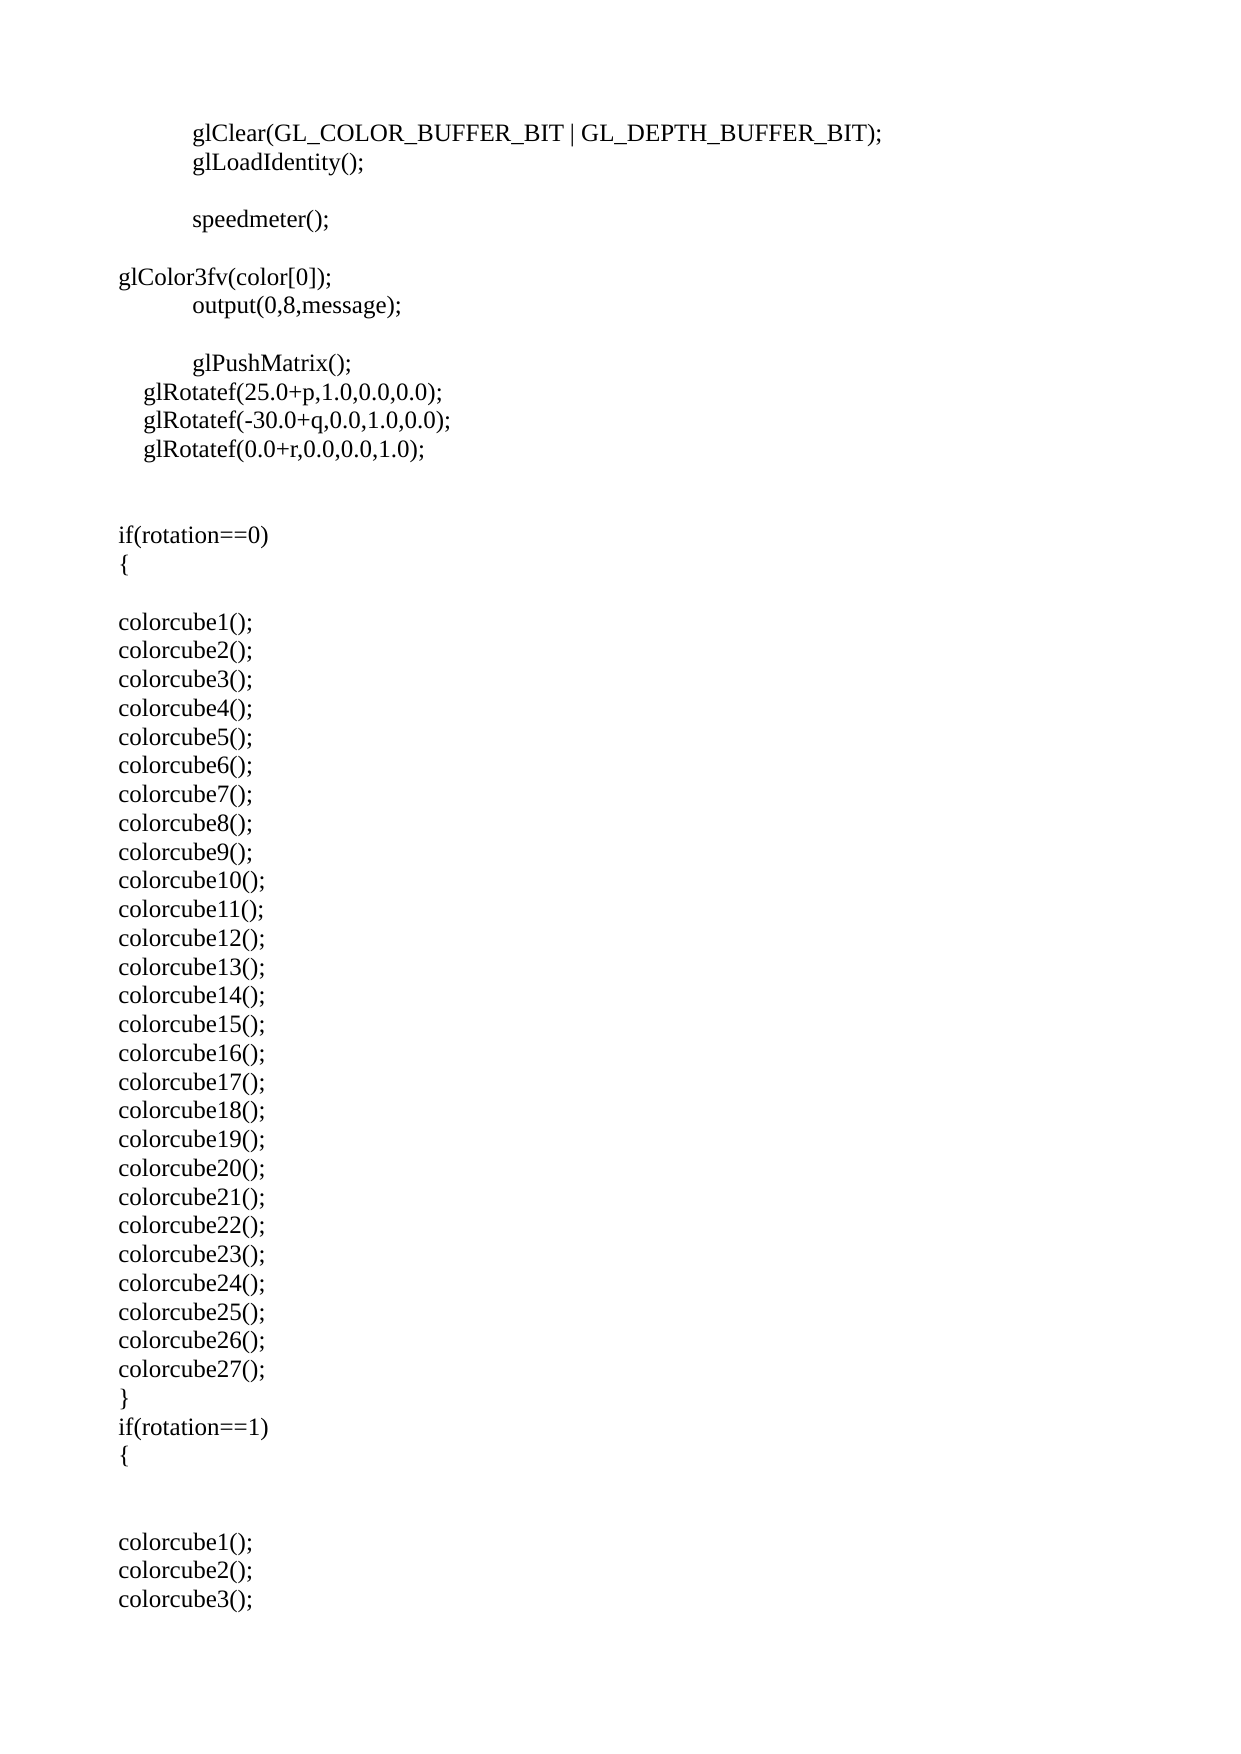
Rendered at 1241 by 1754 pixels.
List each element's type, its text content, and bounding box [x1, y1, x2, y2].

text if(rotation==1) [118, 1412, 1122, 1441]
text colorcube12(); [118, 923, 1122, 952]
text colorcube3(); [118, 1584, 1122, 1613]
text glClear(GL_COLOR_BUFFER_BIT | GL_DEPTH_BUFFER_BIT); [118, 118, 1122, 147]
text colorcube26(); [118, 1326, 1122, 1354]
text colorcube21(); [118, 1182, 1122, 1211]
text colorcube16(); [118, 1038, 1122, 1067]
text colorcube13(); [118, 952, 1122, 981]
text colorcube27(); [118, 1354, 1122, 1383]
text colorcube18(); [118, 1096, 1122, 1124]
text colorcube20(); [118, 1153, 1122, 1182]
text colorcube1(); [118, 1527, 1122, 1556]
text output(0,8,message); [118, 291, 1122, 319]
text glPushMatrix(); [118, 348, 1122, 377]
text glColor3fv(color[0]); [118, 262, 1122, 291]
text colorcube25(); [118, 1297, 1122, 1326]
text colorcube3(); [118, 664, 1122, 693]
text speedmeter(); [118, 204, 1122, 233]
text colorcube22(); [118, 1211, 1122, 1239]
text colorcube19(); [118, 1124, 1122, 1153]
text if(rotation==0) [118, 521, 1122, 549]
text colorcube10(); [118, 866, 1122, 894]
text colorcube5(); [118, 722, 1122, 751]
text colorcube2(); [118, 1556, 1122, 1584]
text colorcube24(); [118, 1268, 1122, 1297]
text } [118, 1383, 1122, 1412]
text colorcube2(); [118, 636, 1122, 664]
text glRotatef(-30.0+q,0.0,1.0,0.0); [118, 406, 1122, 434]
text colorcube1(); [118, 607, 1122, 636]
text colorcube11(); [118, 894, 1122, 923]
text colorcube6(); [118, 751, 1122, 779]
text colorcube9(); [118, 837, 1122, 866]
text glRotatef(25.0+p,1.0,0.0,0.0); [118, 377, 1122, 406]
text colorcube17(); [118, 1067, 1122, 1096]
text { [118, 1441, 1122, 1469]
text colorcube14(); [118, 981, 1122, 1009]
text glRotatef(0.0+r,0.0,0.0,1.0); [118, 434, 1122, 463]
text colorcube7(); [118, 779, 1122, 808]
text colorcube23(); [118, 1239, 1122, 1268]
text glLoadIdentity(); [118, 147, 1122, 176]
text colorcube4(); [118, 693, 1122, 722]
text { [118, 549, 1122, 578]
text colorcube8(); [118, 808, 1122, 837]
text colorcube15(); [118, 1009, 1122, 1038]
